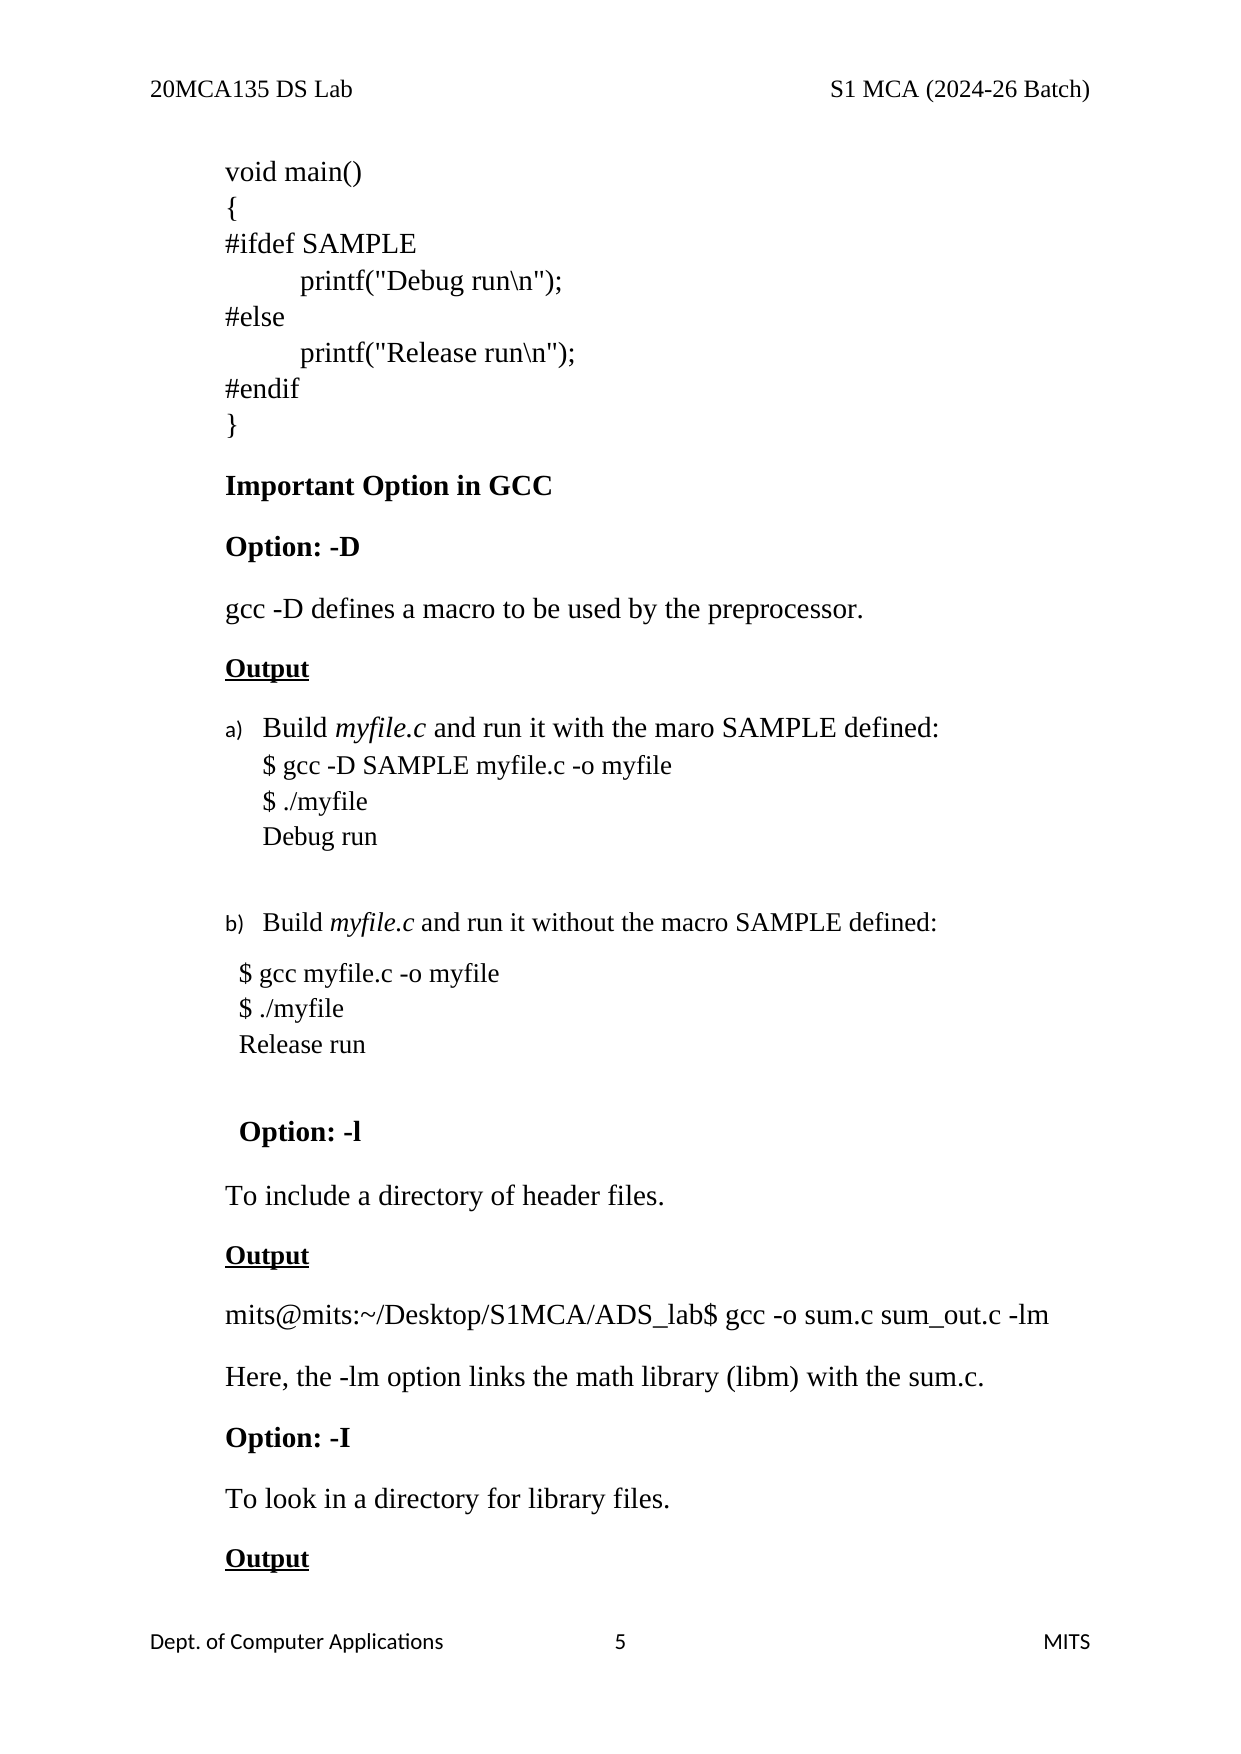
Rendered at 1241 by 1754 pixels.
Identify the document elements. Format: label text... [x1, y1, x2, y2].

text mits@mits:~/Desktop/S1MCA/ADS_lab$ gcc -o sum.c sum_out.c -lm [225, 1297, 1090, 1331]
text Output [225, 652, 1090, 683]
text To look in a directory for library files. [225, 1481, 1090, 1514]
text Option: -l [239, 1114, 1090, 1148]
text void main() { #ifdef SAMPLE printf("Debug run\n"); #else printf("Release run\n"); #endif } [225, 118, 1090, 441]
text Here, the -lm option links the math library (libm) with the sum.c. [150, 1359, 1090, 1392]
text Important Option in GCC [225, 468, 1090, 502]
list Build myfile.c and run it with the maro SAMPLE defined: [225, 710, 1090, 744]
text Output [225, 1542, 1090, 1573]
text gcc -D defines a macro to be used by the preprocessor. [225, 591, 1090, 624]
text To include a directory of header files. [225, 1178, 1090, 1211]
text Option: -D [150, 529, 1090, 563]
text $ gcc myfile.c -o myfile $ ./myfile Release run [239, 957, 1090, 1095]
list Build myfile.c and run it without the macro SAMPLE defined: [225, 906, 1090, 938]
text Output [225, 1239, 1090, 1270]
text $ gcc -D SAMPLE myfile.c -o myfile $ ./myfile Debug run [262, 749, 1090, 887]
text Option: -I [225, 1420, 1090, 1453]
